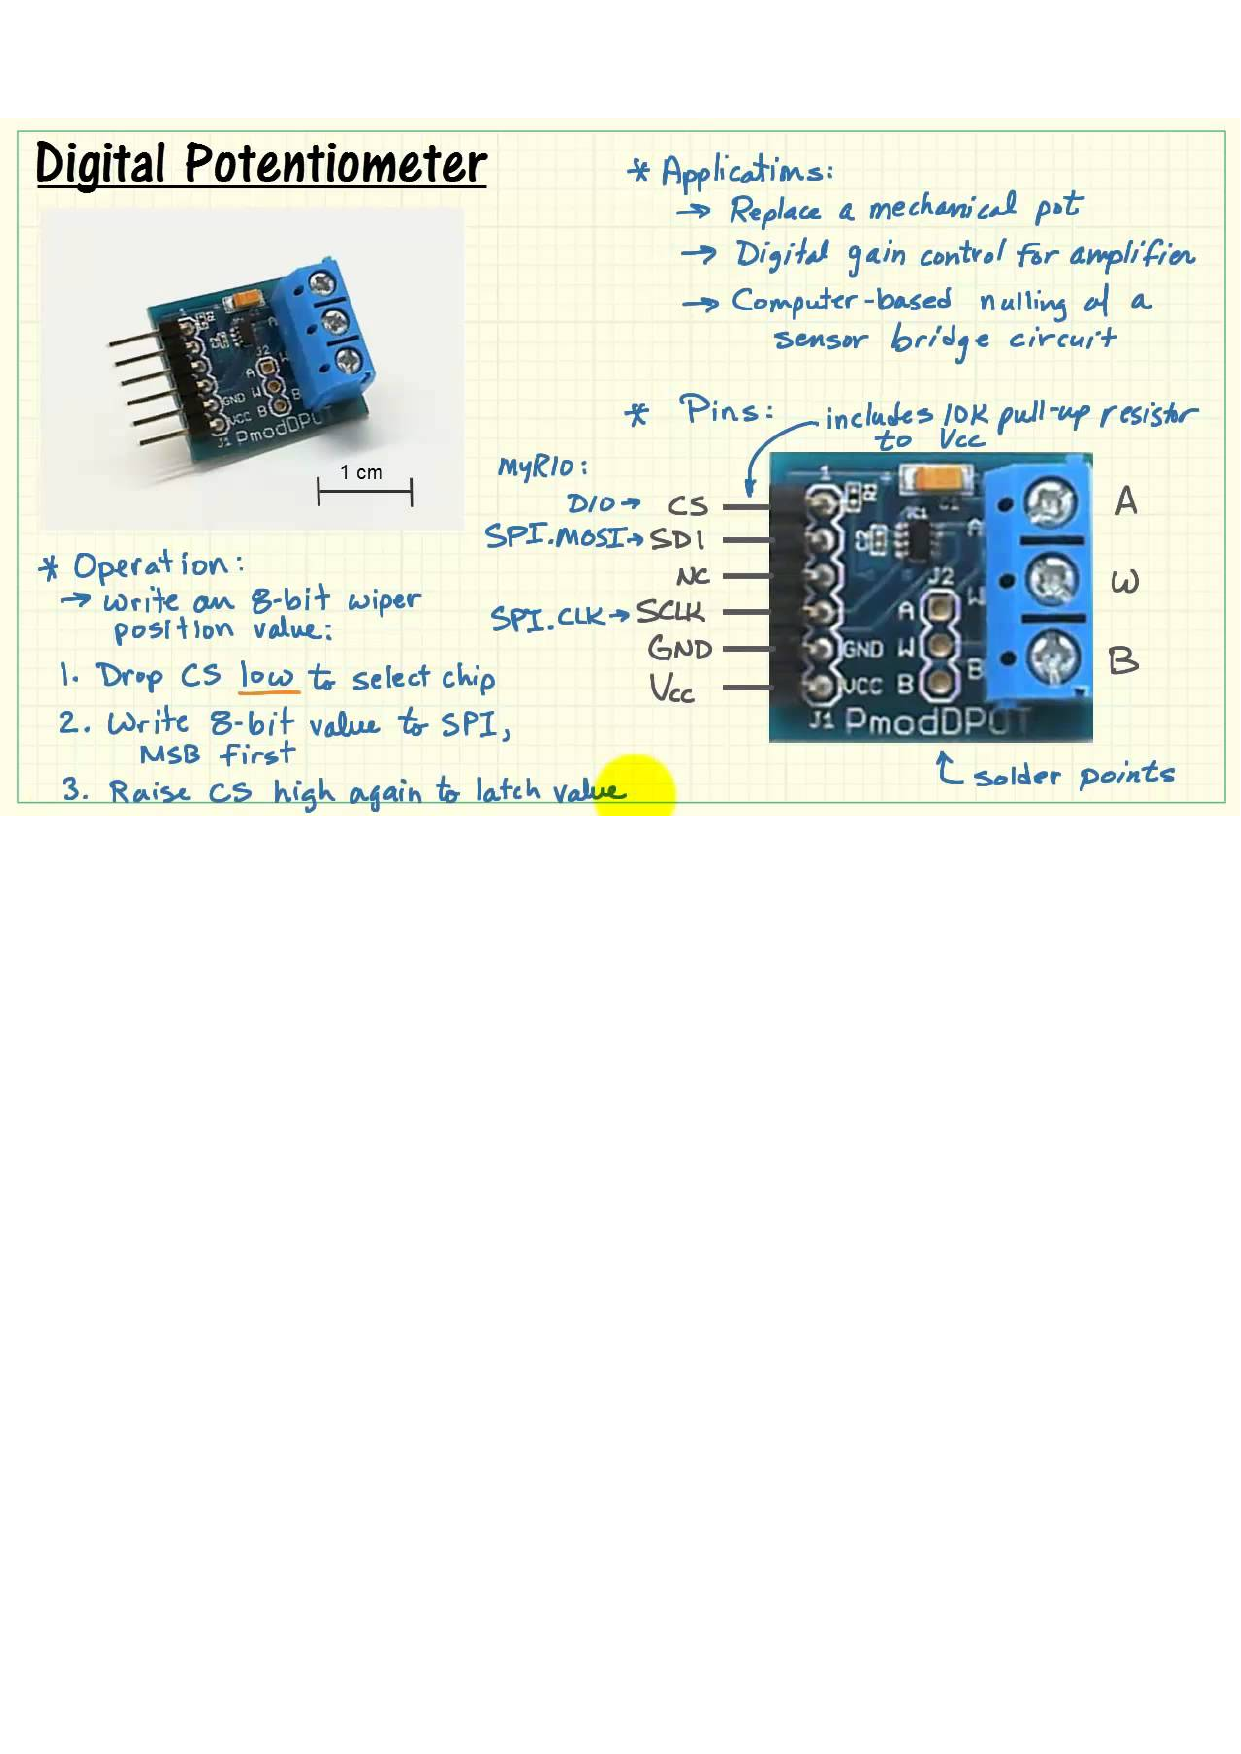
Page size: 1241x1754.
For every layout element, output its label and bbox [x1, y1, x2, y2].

picture [0, 118, 1241, 816]
